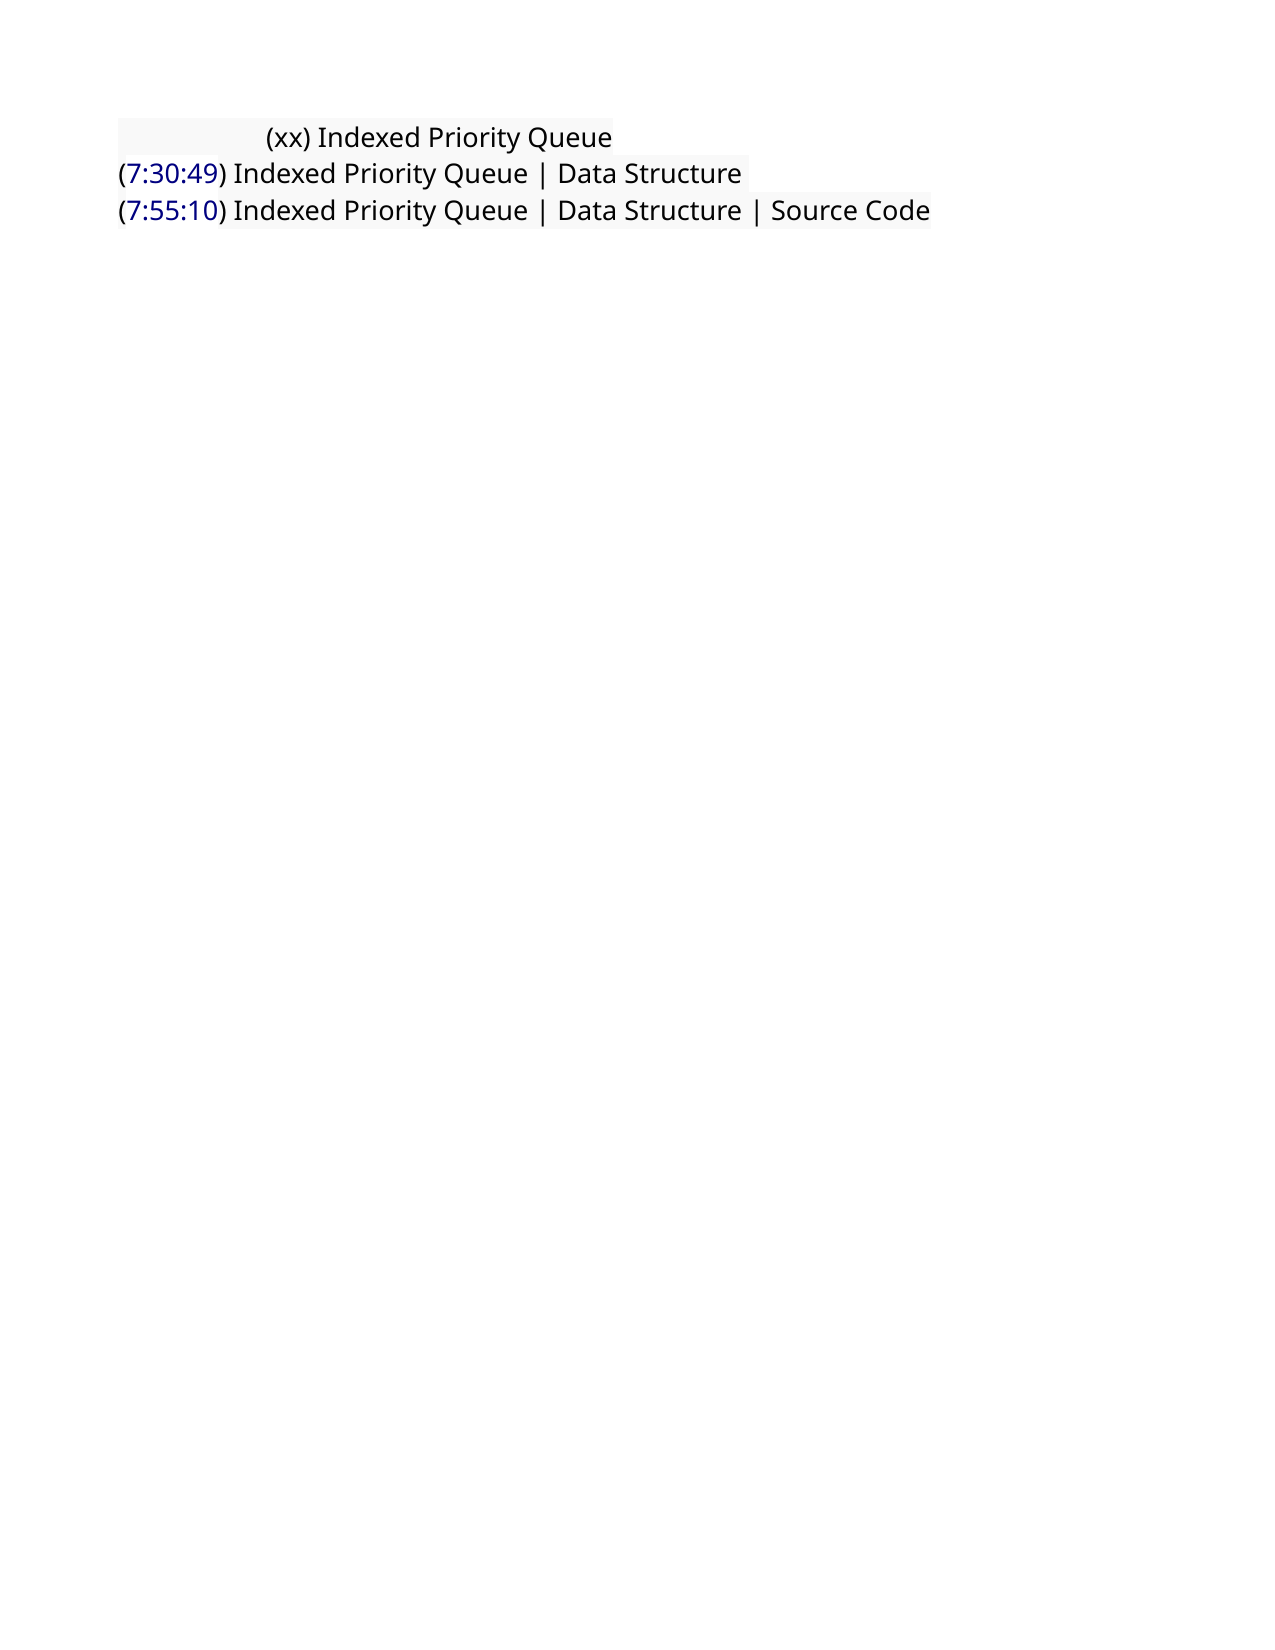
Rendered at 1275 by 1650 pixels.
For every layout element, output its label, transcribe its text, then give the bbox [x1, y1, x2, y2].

text (7:30:49) Indexed Priority Queue | Data Structure [118, 155, 1157, 192]
text (7:55:10) Indexed Priority Queue | Data Structure | Source Code [118, 192, 1157, 229]
text (xx) Indexed Priority Queue [118, 118, 1157, 155]
